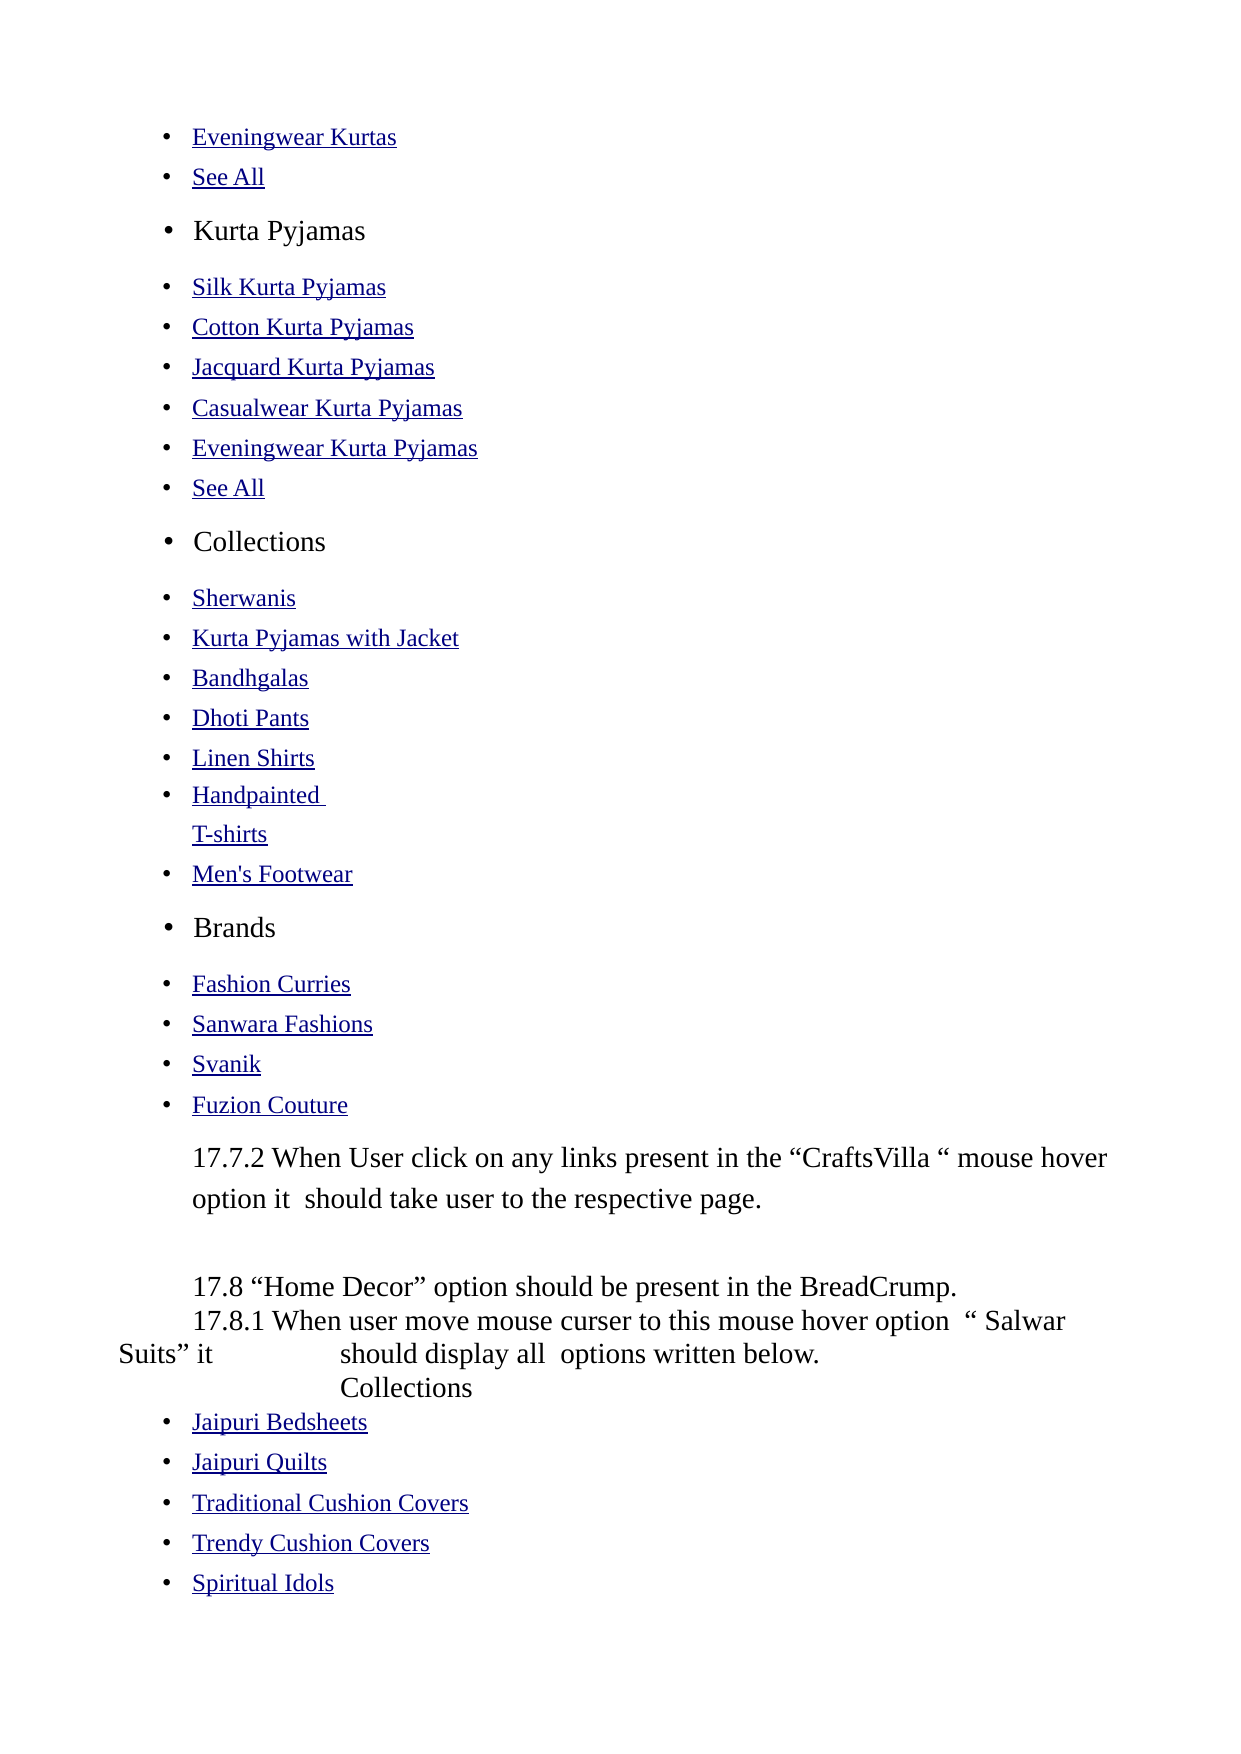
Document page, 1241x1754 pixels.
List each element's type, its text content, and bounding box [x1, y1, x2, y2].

list Bandhgalas [162, 659, 1122, 693]
list Men's Footwear [162, 855, 1122, 889]
list Linen Shirts [162, 739, 1122, 773]
list Fashion Curries [162, 965, 1122, 999]
list See All [162, 469, 1122, 503]
list Sherwanis [162, 579, 1122, 612]
list Cotton Kurta Pyjamas [162, 308, 1122, 342]
list See All [162, 158, 1122, 192]
text Collections [118, 1370, 1122, 1403]
list Collections [164, 524, 1122, 557]
list Dhoti Pants [162, 699, 1122, 733]
list Sanwara Fashions [162, 1005, 1122, 1039]
list Traditional Cushion Covers [162, 1484, 1122, 1517]
list Kurta Pyjamas [164, 213, 1122, 247]
list Trendy Cushion Covers [162, 1524, 1122, 1557]
list Jacquard Kurta Pyjamas [162, 348, 1122, 382]
list Eveningwear Kurtas [162, 118, 1122, 152]
list Casualwear Kurta Pyjamas [162, 389, 1122, 422]
list Kurta Pyjamas with Jacket [162, 619, 1122, 652]
list Handpainted T-shirts [162, 780, 1122, 849]
list Silk Kurta Pyjamas [162, 268, 1122, 302]
list Svanik [162, 1046, 1122, 1079]
list Eveningwear Kurta Pyjamas [162, 429, 1122, 462]
list Jaipuri Quilts [162, 1443, 1122, 1477]
list Fuzion Couture [162, 1086, 1122, 1119]
list 17.7.2 When User click on any links present in the “CraftsVilla “ mouse hover option it should take user to the respective page. [162, 1141, 1122, 1214]
text 17.8.1 When user move mouse curser to this mouse hover option “ Salwar Suits” it should display all options written below. [118, 1303, 1122, 1370]
list Spiritual Idols [162, 1564, 1122, 1598]
text 17.8 “Home Decor” option should be present in the BreadCrump. [118, 1269, 1122, 1303]
list Jaipuri Bedsheets [162, 1403, 1122, 1437]
list Brands [164, 910, 1122, 944]
